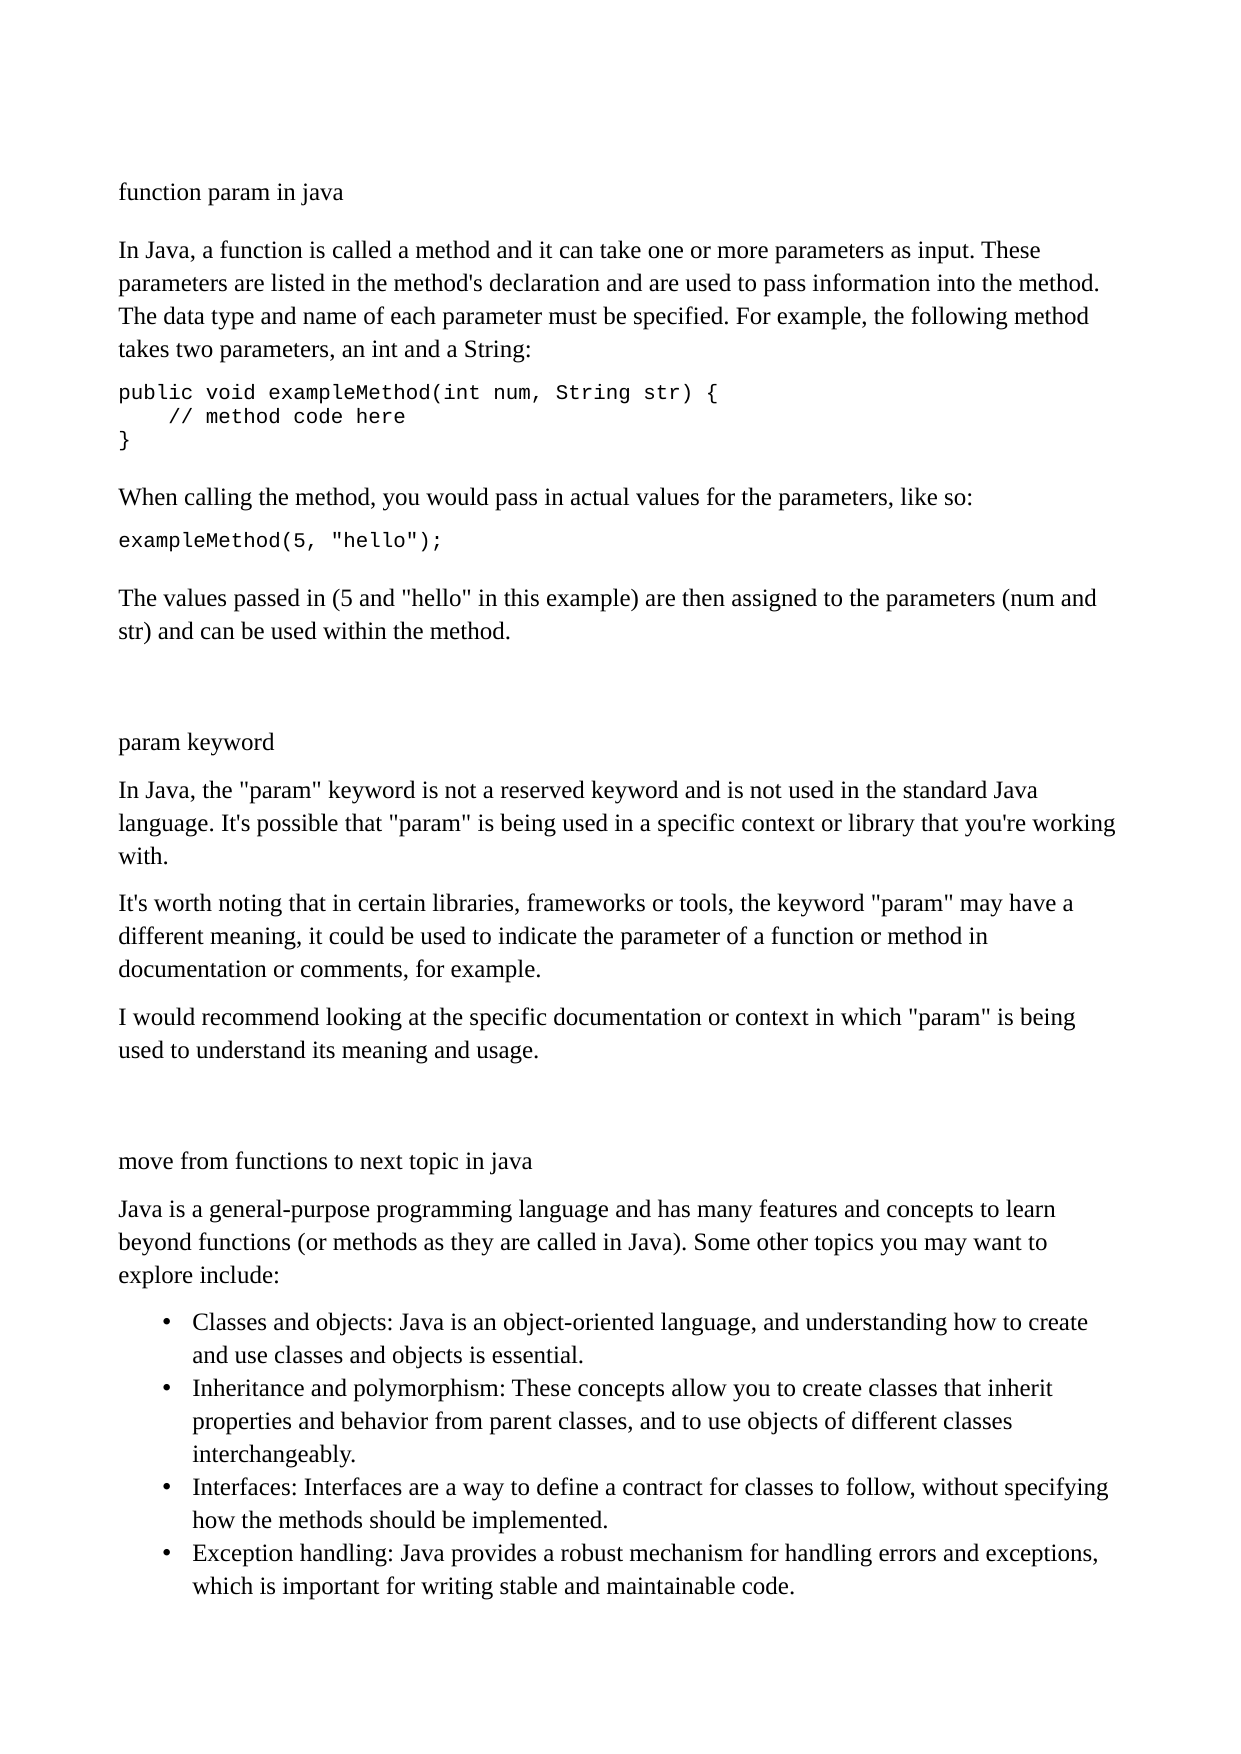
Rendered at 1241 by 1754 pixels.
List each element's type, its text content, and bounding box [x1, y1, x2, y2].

text } [118, 429, 1122, 453]
text In Java, the "param" keyword is not a reserved keyword and is not used in the standard Java language. It's possible that "param" is being used in a specific context or library that you're working with. [118, 775, 1122, 869]
text Java is a general-purpose programming language and has many features and concepts to learn beyond functions (or methods as they are called in Java). Some other topics you may want to explore include: [118, 1194, 1122, 1288]
text When calling the method, you would pass in actual values for the parameters, like so: [118, 482, 1122, 511]
list Classes and objects: Java is an object-oriented language, and understanding how to create and use classes and objects is essential. [162, 1307, 1122, 1369]
text The values passed in (5 and "hello" in this example) are then assigned to the parameters (num and str) and can be used within the method. [118, 583, 1122, 645]
text // method code here [118, 406, 1122, 429]
text move from functions to next topic in java [118, 1146, 1122, 1175]
text public void exampleMethod(int num, String str) { [118, 382, 1122, 406]
text param keyword [118, 727, 1122, 756]
text In Java, a function is called a method and it can take one or more parameters as input. These parameters are listed in the method's declaration and are used to pass information into the method. The data type and name of each parameter must be specified. For example, the following method takes two parameters, an int and a String: [118, 235, 1122, 363]
list Exception handling: Java provides a robust mechanism for handling errors and exceptions, which is important for writing stable and maintainable code. [162, 1538, 1122, 1600]
text It's worth noting that in certain libraries, frameworks or tools, the keyword "param" may have a different meaning, it could be used to indicate the parameter of a function or method in documentation or comments, for example. [118, 888, 1122, 983]
text I would recommend looking at the specific documentation or context in which "param" is being used to understand its meaning and usage. [118, 1002, 1122, 1064]
text function param in java [118, 177, 1122, 206]
text exampleMethod(5, "hello"); [118, 530, 1122, 554]
list Interfaces: Interfaces are a way to define a contract for classes to follow, without specifying how the methods should be implemented. [162, 1472, 1122, 1534]
list Inheritance and polymorphism: These concepts allow you to create classes that inherit properties and behavior from parent classes, and to use objects of different classes interchangeably. [162, 1373, 1122, 1468]
